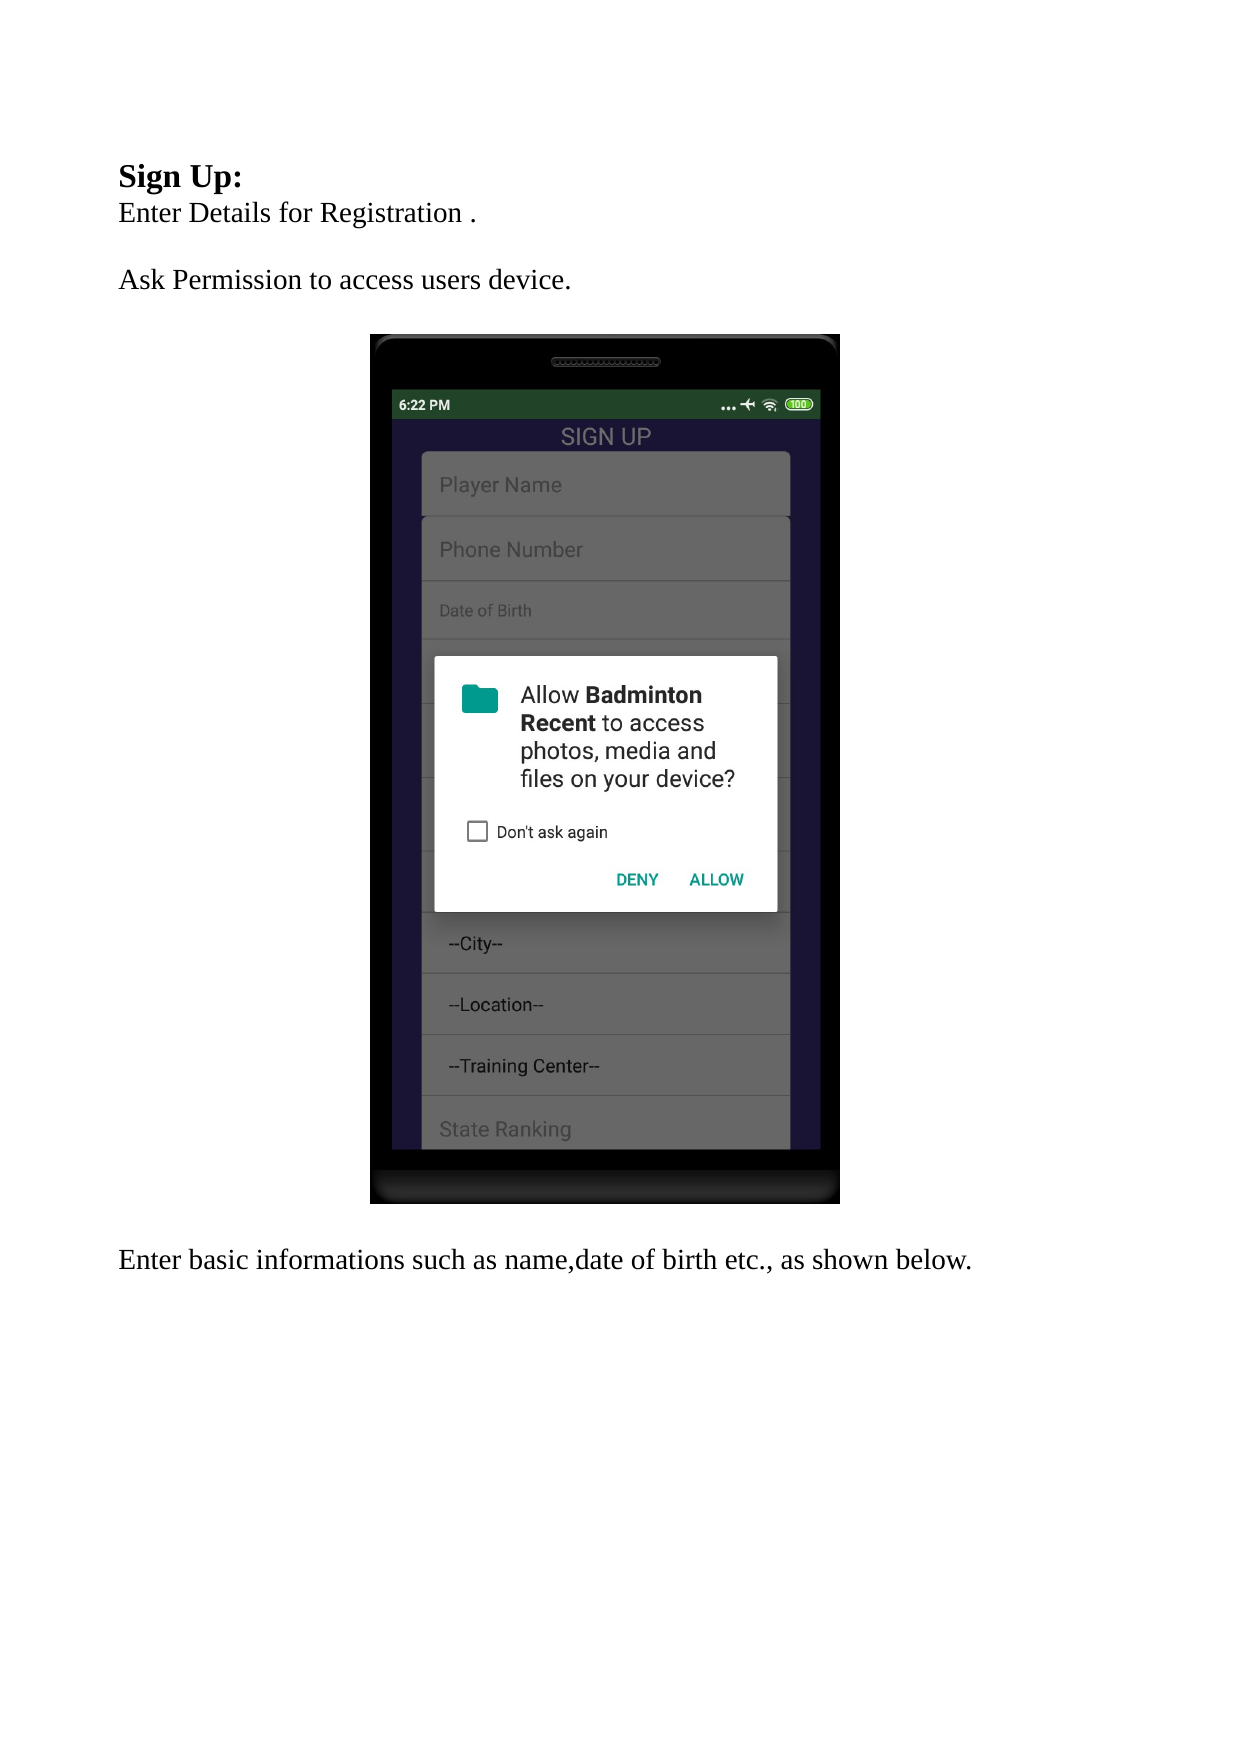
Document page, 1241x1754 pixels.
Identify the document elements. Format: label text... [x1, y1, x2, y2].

text Ask Permission to access users device. [118, 262, 1122, 295]
text Enter basic informations such as name,date of birth etc., as shown below. [118, 1242, 1122, 1276]
text Sign Up: [118, 156, 1122, 195]
text Enter Details for Registration . [118, 195, 1122, 228]
picture [370, 334, 840, 1204]
